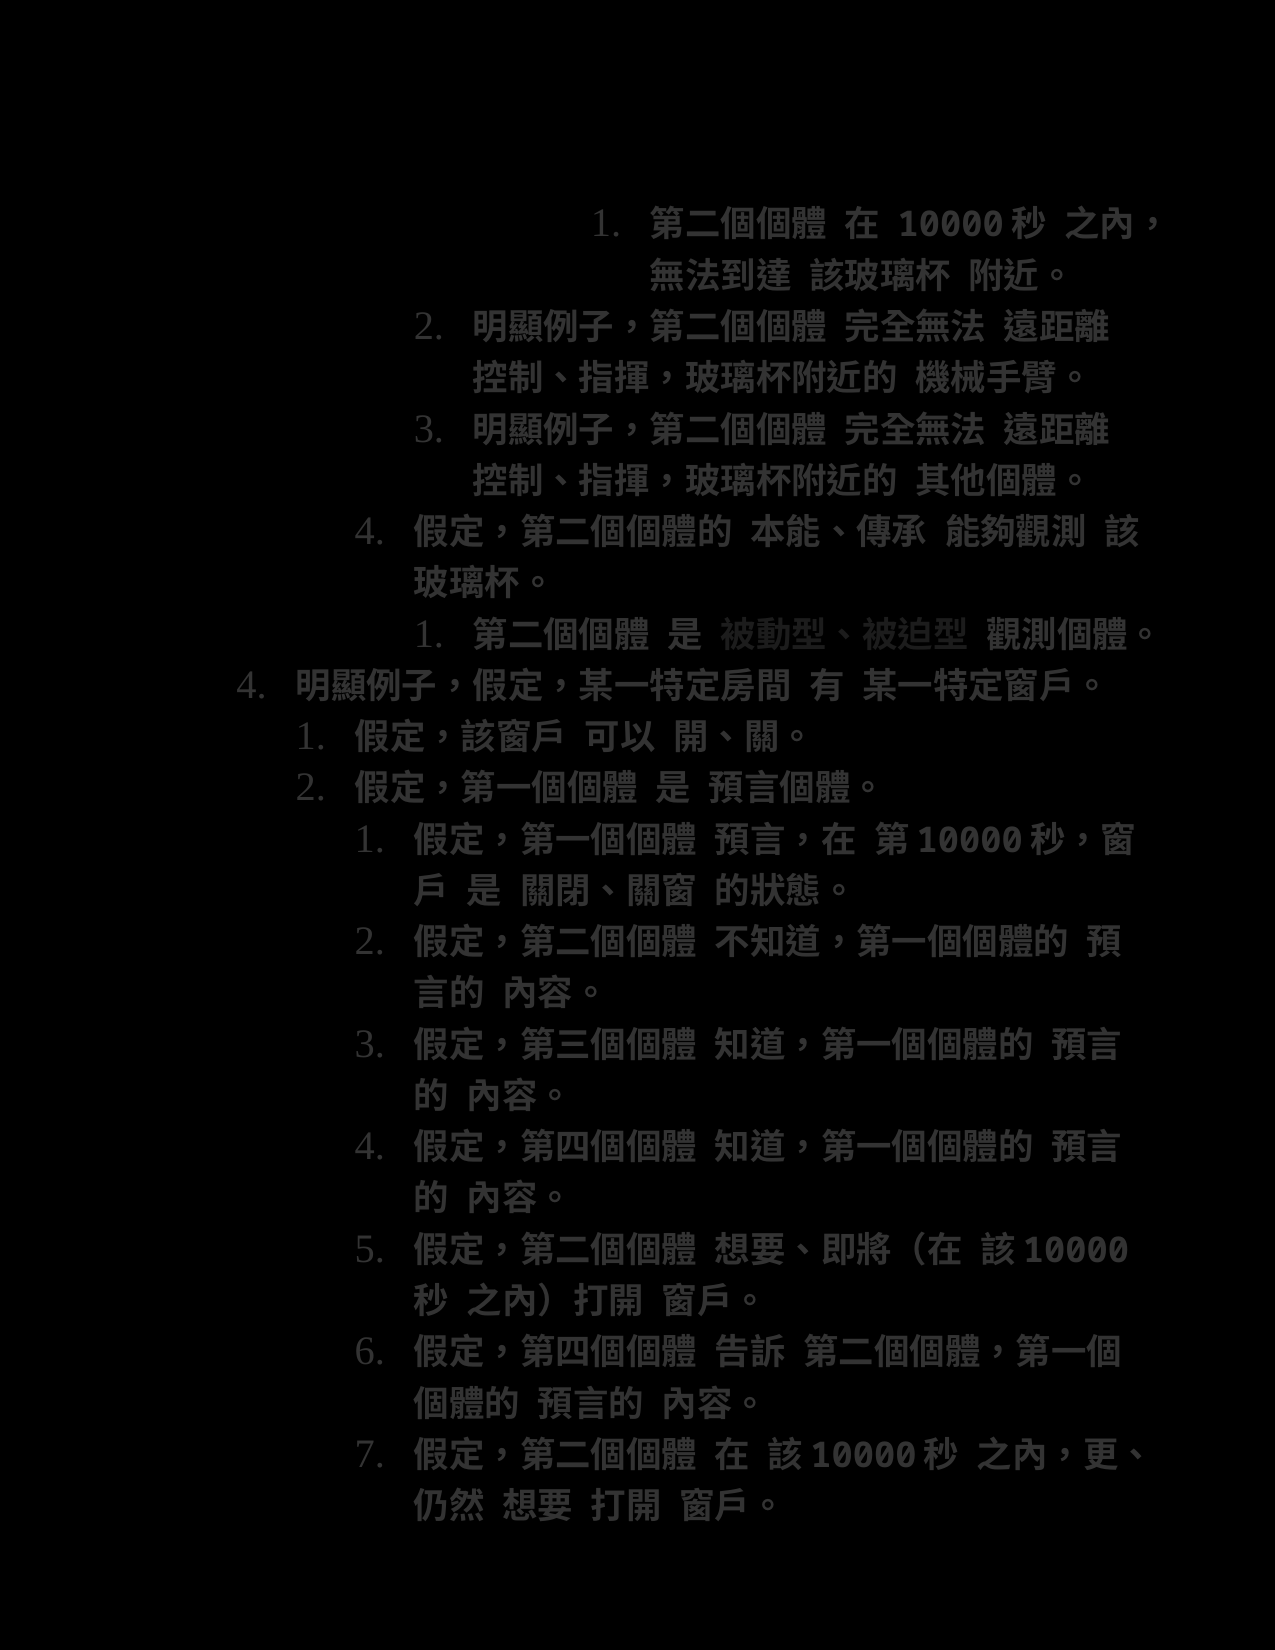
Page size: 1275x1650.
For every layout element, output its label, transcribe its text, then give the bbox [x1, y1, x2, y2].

list 假定，第四個個體 知道，第一個個體的 預言的 內容。 [354, 1118, 1157, 1221]
list 假定，第二個個體的 本能、傳承 能夠觀測 該玻璃杯。 [354, 503, 1157, 606]
list 明顯例子，假定，某一特定房間 有 某一特定窗戶。 [236, 657, 1157, 708]
list 假定，第四個個體 告訴 第二個個體，第一個個體的 預言的 內容。 [354, 1324, 1157, 1426]
list 第二個個體 在 10000秒 之內，無法到達 該玻璃杯 附近。 [591, 196, 1157, 298]
list 假定，第二個個體 想要、即將（在 該10000秒 之內）打開 窗戶。 [354, 1221, 1157, 1324]
list 假定，第二個個體 不知道，第一個個體的 預言的 內容。 [354, 913, 1157, 1016]
list 假定，第二個個體 在 該10000秒 之內，更、仍然 想要 打開 窗戶。 [354, 1426, 1157, 1529]
list 假定，第一個個體 是 預言個體。 [295, 760, 1157, 811]
list 明顯例子，第二個個體 完全無法 遠距離 控制、指揮，玻璃杯附近的 其他個體。 [413, 401, 1157, 503]
list 假定，該窗戶 可以 開、關。 [295, 708, 1157, 760]
list 第二個個體 是 被動型、被迫型 觀測個體。 [413, 606, 1157, 657]
list 假定，第一個個體 預言，在 第10000秒，窗戶 是 關閉、關窗 的狀態。 [354, 811, 1157, 913]
list 假定，第三個個體 知道，第一個個體的 預言的 內容。 [354, 1016, 1157, 1118]
list 明顯例子，第二個個體 完全無法 遠距離 控制、指揮，玻璃杯附近的 機械手臂。 [413, 298, 1157, 401]
